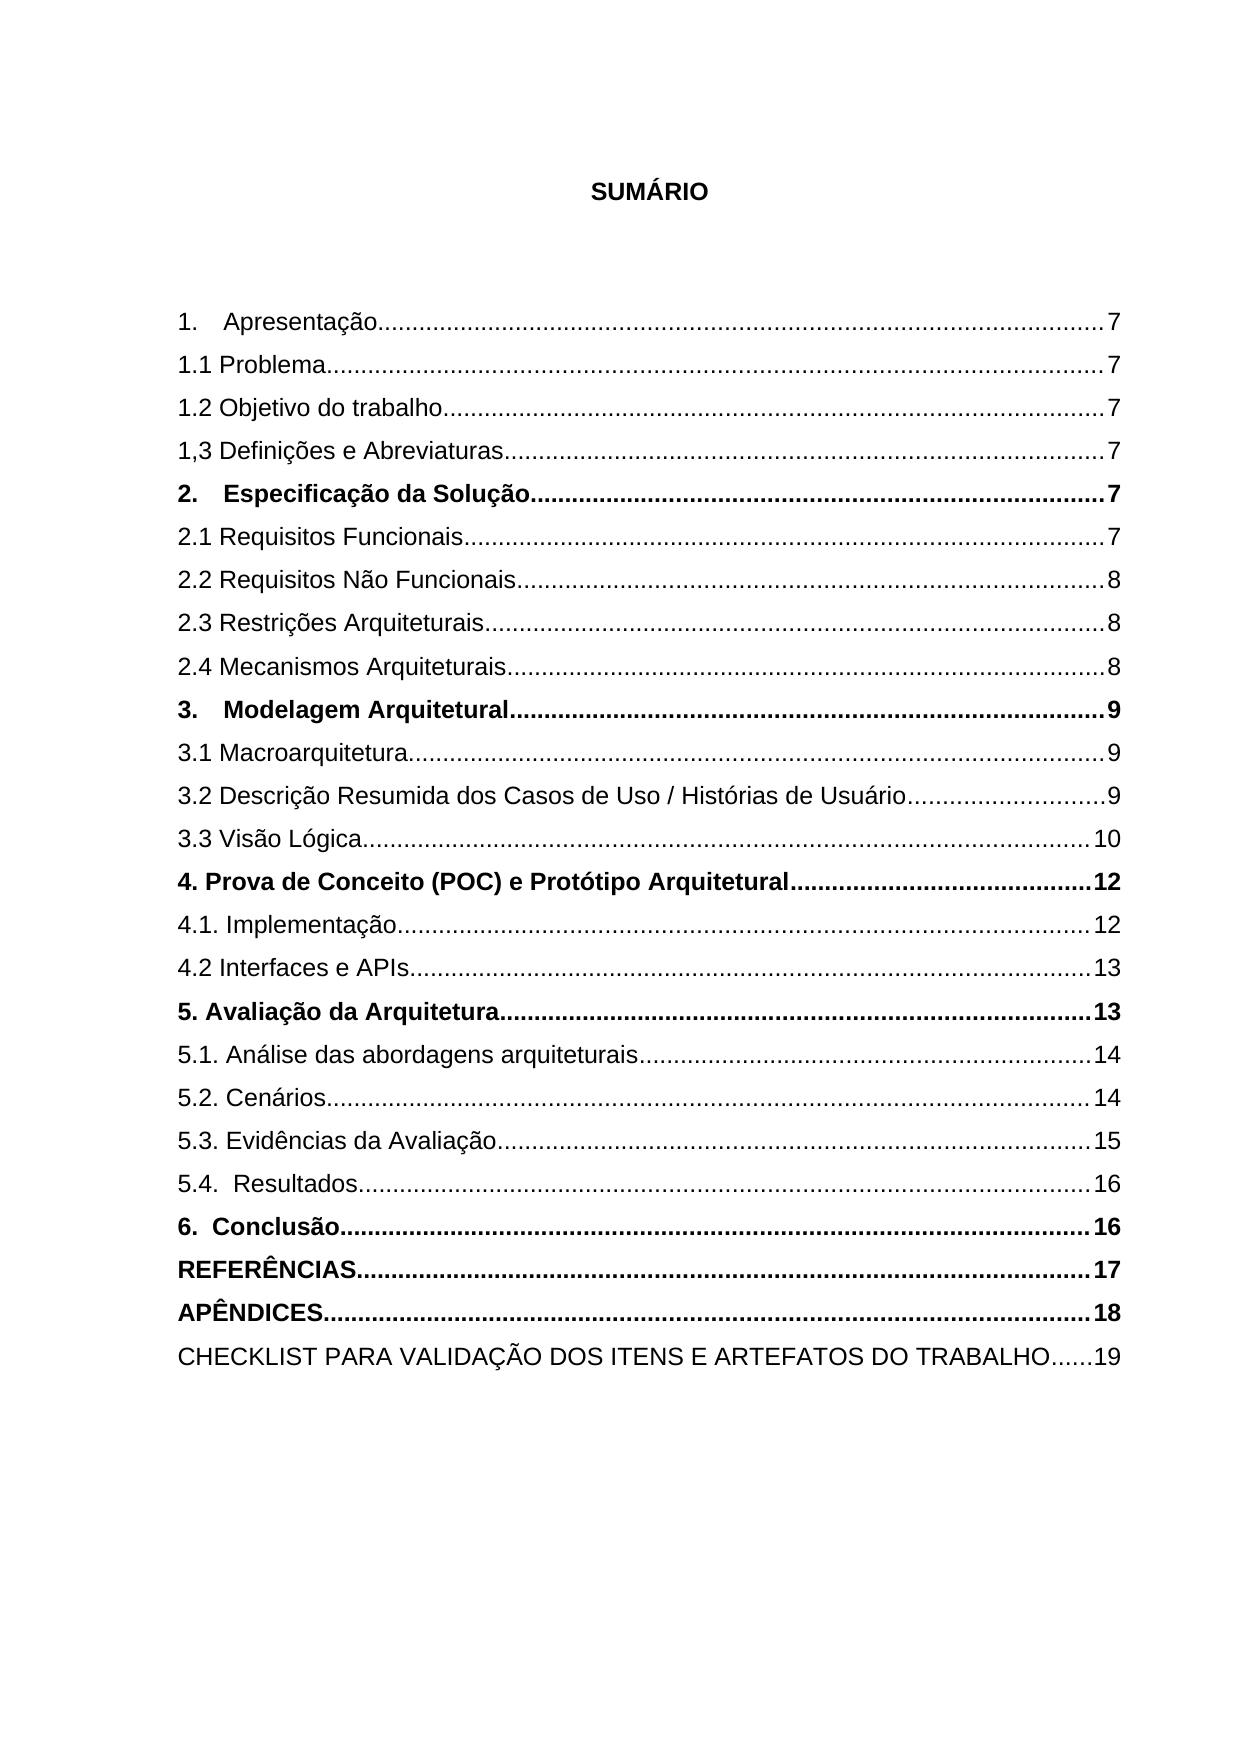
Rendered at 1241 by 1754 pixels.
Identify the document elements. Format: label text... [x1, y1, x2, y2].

text CHECKLIST PARA VALIDAÇÃO DOS ITENS E ARTEFATOS DO TRABALHO 19 [177, 1342, 1122, 1370]
text 3.3 Visão Lógica 10 [177, 824, 1122, 853]
text 3.2 Descrição Resumida dos Casos de Uso / Histórias de Usuário 9 [177, 781, 1122, 810]
text SUMÁRIO [177, 177, 1122, 206]
text 5.2. Cenários 14 [177, 1083, 1122, 1112]
text 3.1 Macroarquitetura 9 [177, 738, 1122, 767]
text 3. Modelagem Arquitetural 9 [177, 695, 1122, 723]
text 4.1. Implementação 12 [177, 910, 1122, 939]
text 2. Especificação da Solução 7 [177, 479, 1122, 508]
text 2.1 Requisitos Funcionais 7 [177, 522, 1122, 551]
text APÊNDICES 18 [177, 1298, 1122, 1327]
text 2.2 Requisitos Não Funcionais 8 [177, 565, 1122, 594]
text 1.1 Problema 7 [177, 350, 1122, 378]
text 2.4 Mecanismos Arquiteturais 8 [177, 652, 1122, 680]
text REFERÊNCIAS 17 [177, 1255, 1122, 1284]
text 5.1. Análise das abordagens arquiteturais 14 [177, 1040, 1122, 1068]
text 5.3. Evidências da Avaliação 15 [177, 1126, 1122, 1155]
text 1.2 Objetivo do trabalho 7 [177, 393, 1122, 422]
text 1. Apresentação 7 [177, 307, 1122, 335]
text 1,3 Definições e Abreviaturas 7 [177, 436, 1122, 465]
text 4.2 Interfaces e APIs 13 [177, 953, 1122, 982]
text 6. Conclusão 16 [177, 1212, 1122, 1241]
text 5. Avaliação da Arquitetura 13 [177, 997, 1122, 1025]
text 2.3 Restrições Arquiteturais 8 [177, 608, 1122, 637]
text 5.4. Resultados 16 [177, 1169, 1122, 1198]
text 4. Prova de Conceito (POC) e Protótipo Arquitetural 12 [177, 867, 1122, 896]
